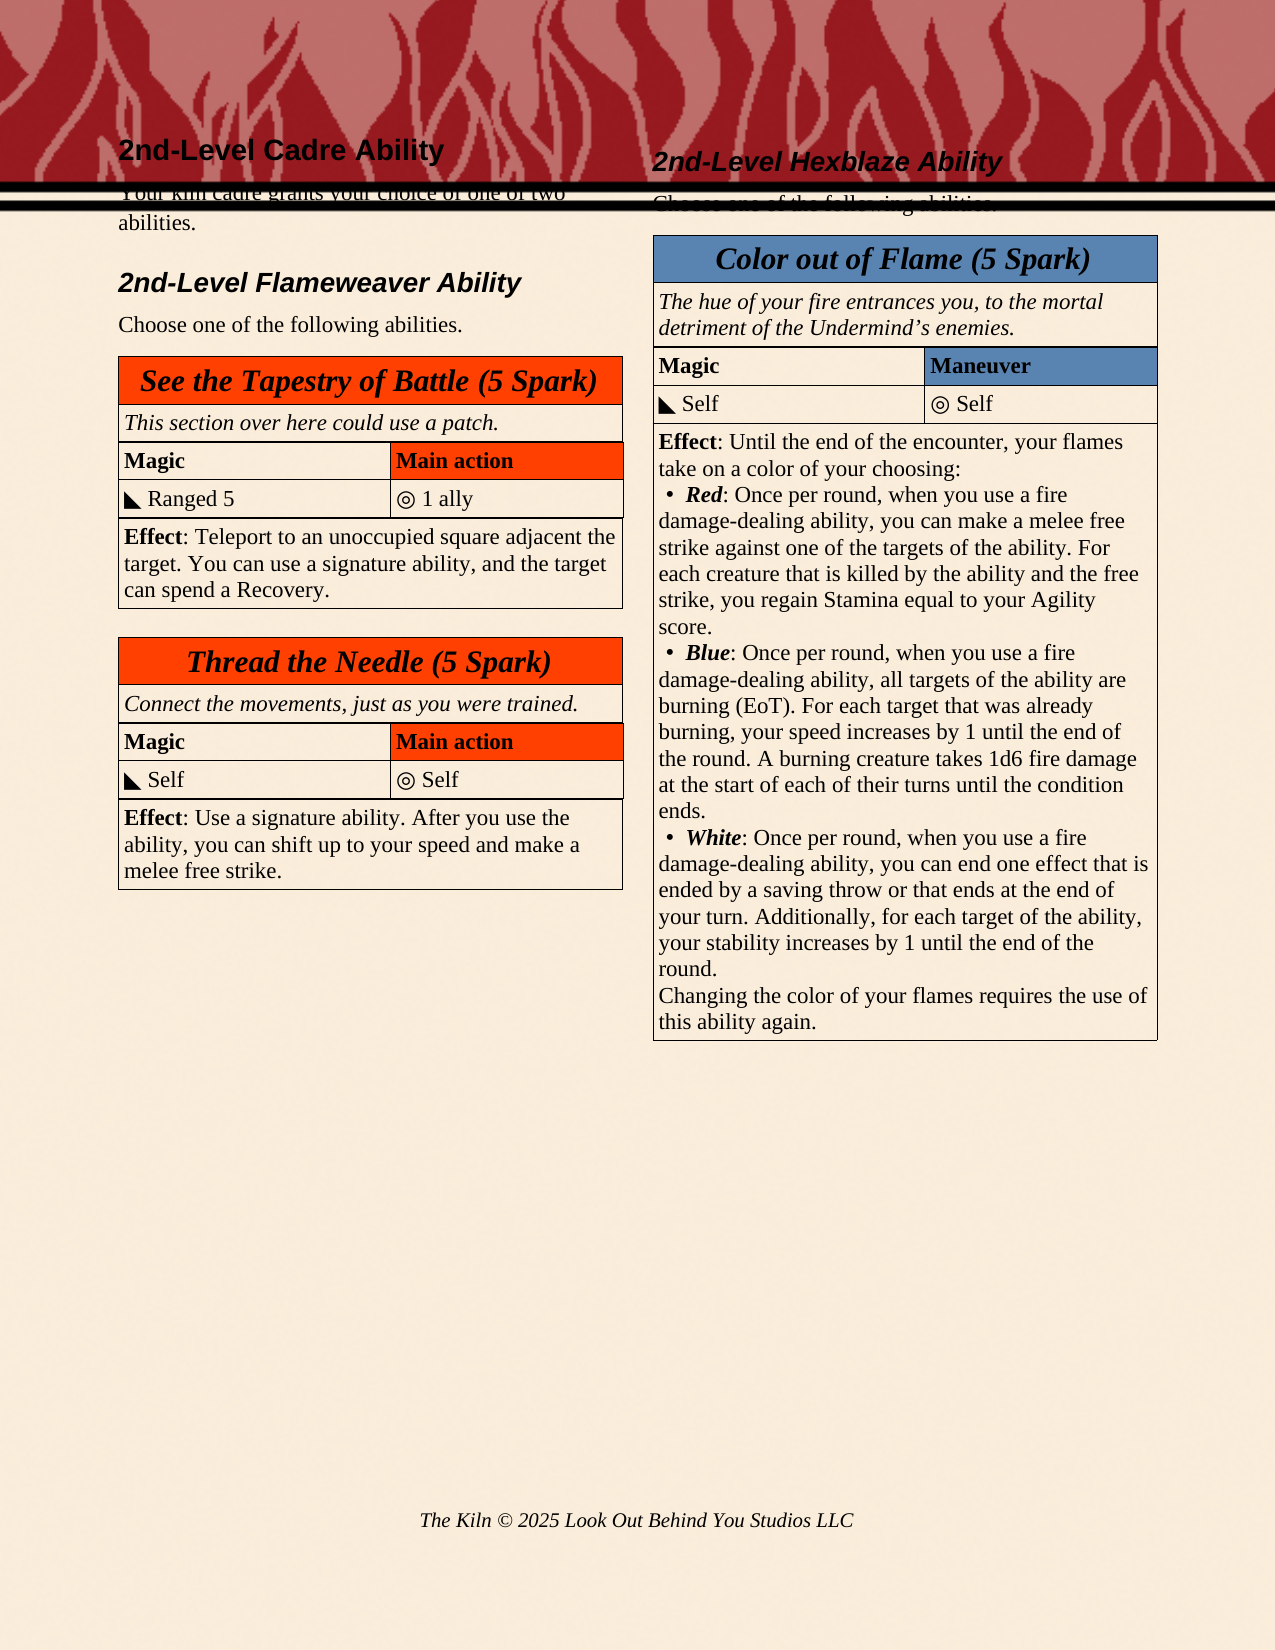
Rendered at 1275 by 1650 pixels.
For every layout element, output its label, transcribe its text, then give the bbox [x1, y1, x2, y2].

text Choose one of the following abilities. [118, 311, 622, 338]
table_header Main action [391, 443, 623, 479]
table_header Magic [654, 348, 924, 385]
table_header Thread the Needle (5 Spark) [119, 638, 622, 684]
subtitle 2nd-Level Flameweaver Ability [118, 267, 622, 298]
table_header Effect: Until the end of the encounter, your flames take on a color of your choosing: Red: Once per round, when you use a fire damage-dealing ability, you can make a melee free strike against one of the targets of the ability. For each creature that is killed by the ability and the free strike, you regain Stamina equal to your Agility score. Blue: Once per round, when you use a fire damage-dealing ability, all targets of the ability are burning (EoT). For each target that was already burning, your speed increases by 1 until the end of the round. A burning creature takes 1d6 fire damage at the start of each of their turns until the condition ends. White: Once per round, when you use a fire damage-dealing ability, you can end one effect that is ended by a saving throw or that ends at the end of your turn. Additionally, for each target of the ability, your stability increases by 1 until the end of the round. Changing the color of your flames requires the use of this ability again. [654, 424, 1157, 1040]
table_header Effect: Use a signature ability. After you use the ability, you can shift up to your speed and make a melee free strike. [119, 800, 622, 889]
table_cell ◎ 1 ally [391, 480, 623, 517]
table_cell The hue of your fire entrances you, to the mortal detriment of the Undermind’s enemies. [654, 283, 1157, 346]
table_header Maneuver [925, 348, 1157, 385]
table_cell ◎ Self [391, 761, 623, 798]
text Your kiln cadre grants your choice of one of two abilities. [118, 179, 622, 236]
text Choose one of the following abilities. [652, 190, 1157, 216]
table_header Color out of Flame (5 Spark) [654, 236, 1157, 282]
table_header Magic [119, 443, 390, 479]
table_cell ◣ Self [654, 386, 924, 423]
subtitle 2nd-Level Cadre Ability [118, 133, 622, 166]
table_cell ◎ Self [925, 386, 1157, 423]
table_header Main action [391, 724, 623, 760]
table_cell This section over here could use a patch. [119, 405, 622, 441]
table_cell ◣ Ranged 5 [119, 480, 390, 517]
table_cell ◣ Self [119, 761, 390, 798]
table_header Magic [119, 724, 390, 760]
table_cell Connect the movements, just as you were trained. [119, 685, 622, 722]
picture [0, 0, 1275, 1650]
table_header Effect: Teleport to an unoccupied square adjacent the target. You can use a signature ability, and the target can spend a Recovery. [119, 519, 622, 608]
subtitle 2nd-Level Hexblaze Ability [652, 145, 1157, 177]
table_header See the Tapestry of Battle (5 Spark) [119, 357, 622, 404]
